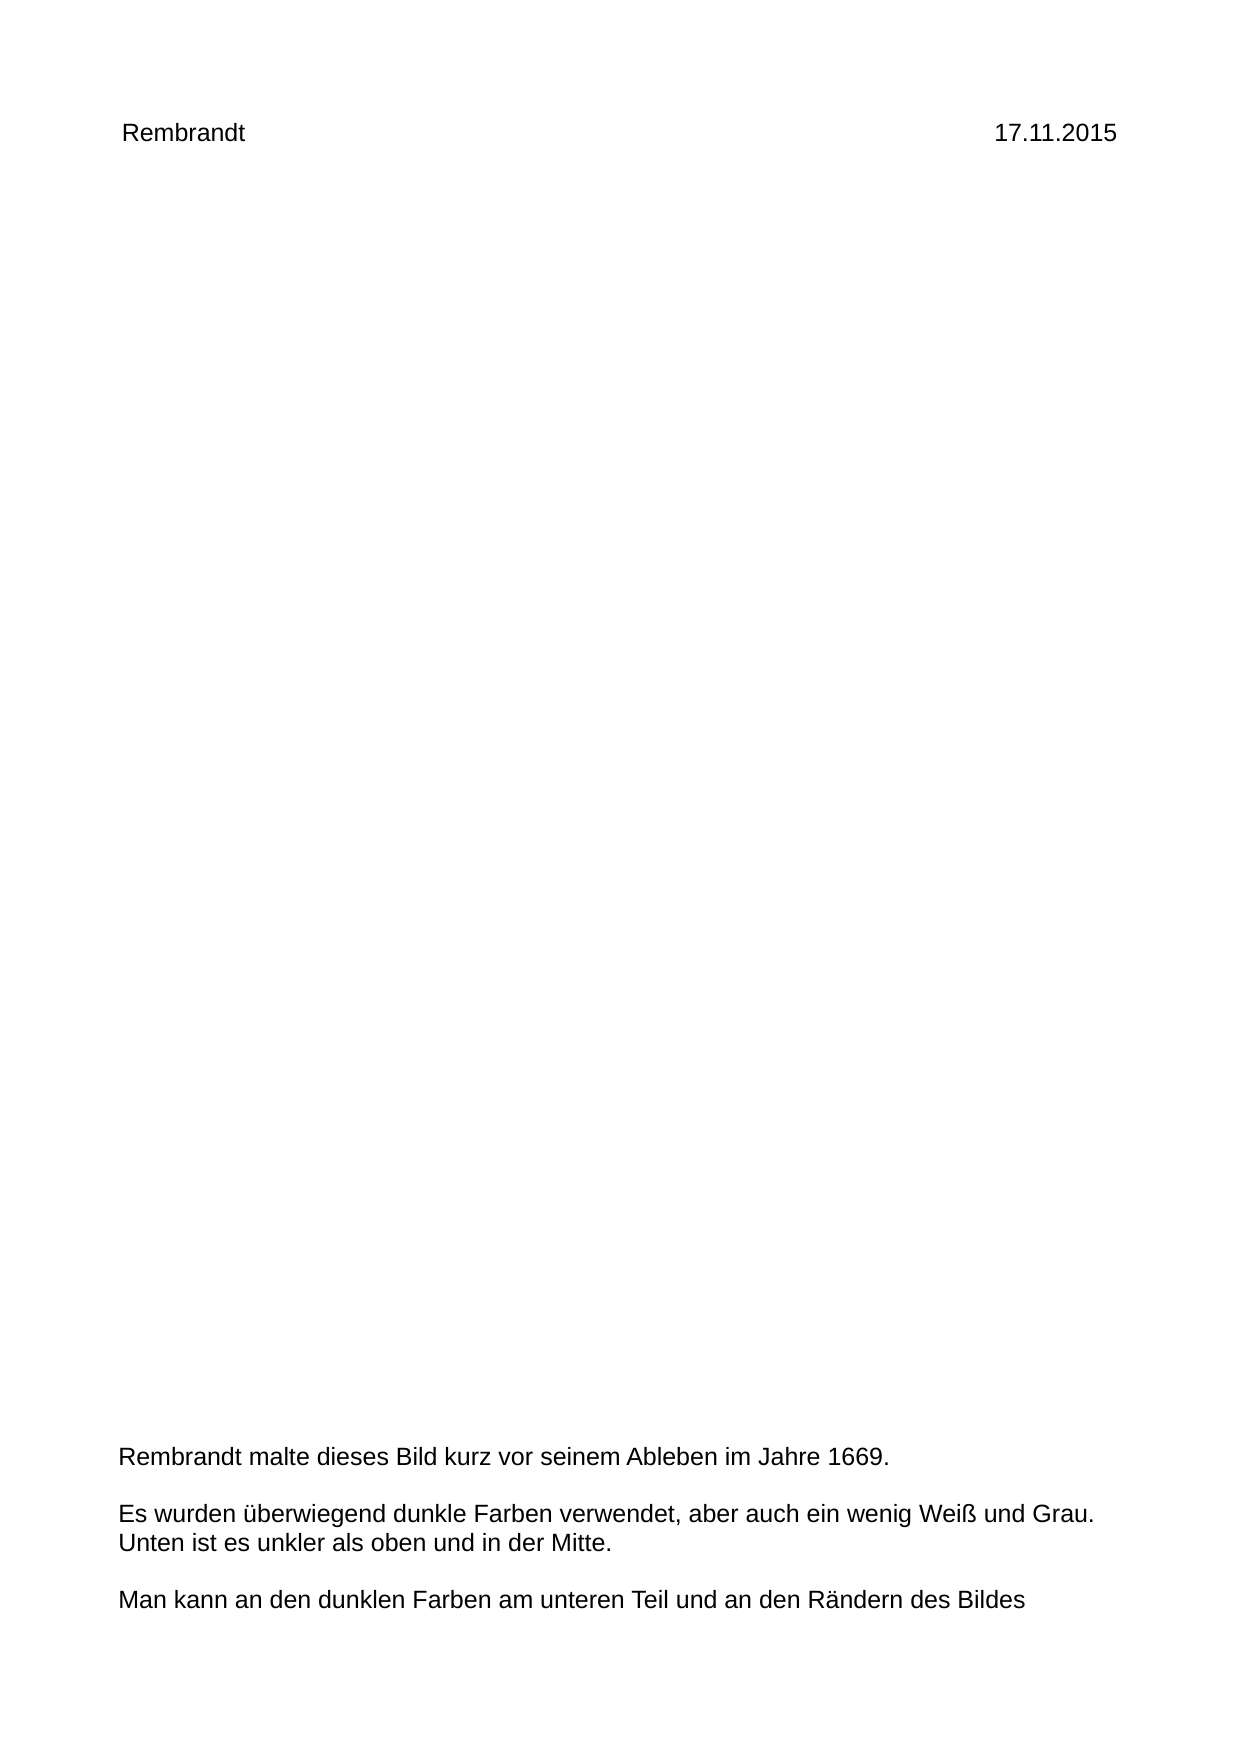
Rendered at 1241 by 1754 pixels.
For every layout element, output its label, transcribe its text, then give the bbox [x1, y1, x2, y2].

text Rembrandt malte dieses Bild kurz vor seinem Ableben im Jahre 1669. [118, 1442, 1122, 1471]
text Unten ist es unkler als oben und in der Mitte. [118, 1528, 1122, 1557]
text Es wurden überwiegend dunkle Farben verwendet, aber auch ein wenig Weiß und Grau. [118, 1499, 1122, 1528]
text Man kann an den dunklen Farben am unteren Teil und an den Rändern des Bildes [118, 1586, 1122, 1614]
